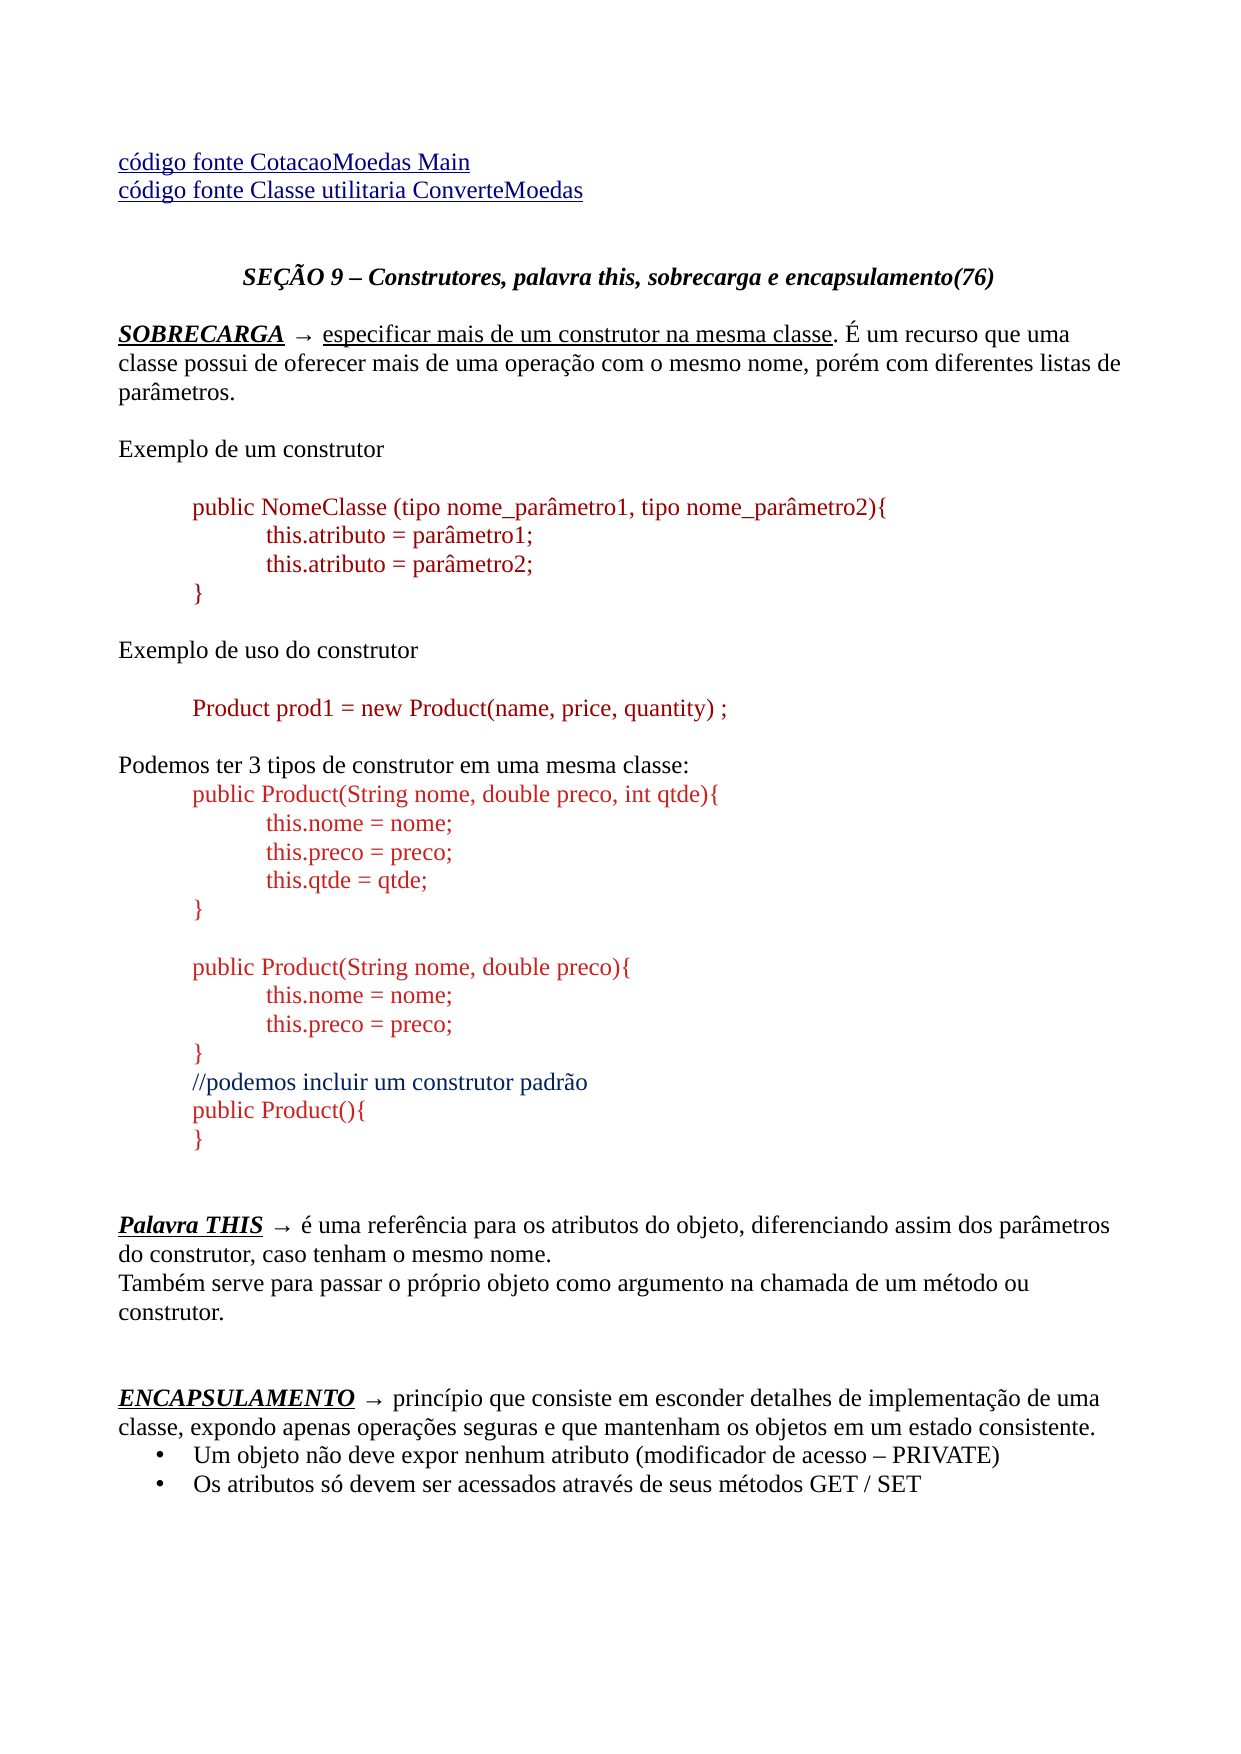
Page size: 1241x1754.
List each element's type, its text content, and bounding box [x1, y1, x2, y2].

text public Product(String nome, double preco){ [118, 952, 1122, 981]
text this.preco = preco; [118, 837, 1122, 866]
text this.atributo = parâmetro2; [118, 549, 1122, 578]
text Palavra THIS → é uma referência para os atributos do objeto, diferenciando assim dos parâmetros do construtor, caso tenham o mesmo nome. [118, 1211, 1122, 1268]
text } [118, 894, 1122, 923]
text this.preco = preco; [118, 1009, 1122, 1038]
text Product prod1 = new Product(name, price, quantity) ; [118, 693, 1122, 722]
text Podemos ter 3 tipos de construtor em uma mesma classe: [118, 751, 1122, 779]
text this.qtde = qtde; [118, 866, 1122, 894]
text SOBRECARGA → especificar mais de um construtor na mesma classe. É um recurso que uma classe possui de oferecer mais de uma operação com o mesmo nome, porém com diferentes listas de parâmetros. [118, 319, 1122, 406]
text public Product(String nome, double preco, int qtde){ [118, 779, 1122, 808]
text ENCAPSULAMENTO → princípio que consiste em esconder detalhes de implementação de uma classe, expondo apenas operações seguras e que mantenham os objetos em um estado consistente. [118, 1383, 1122, 1441]
text //podemos incluir um construtor padrão [118, 1067, 1122, 1096]
list Um objeto não deve expor nenhum atributo (modificador de acesso – PRIVATE) [156, 1441, 1122, 1469]
text Também serve para passar o próprio objeto como argumento na chamada de um método ou construtor. [118, 1268, 1122, 1326]
text this.nome = nome; [118, 808, 1122, 837]
text código fonte CotacaoMoedas Main [118, 147, 1122, 176]
list Os atributos só devem ser acessados através de seus métodos GET / SET [156, 1469, 1122, 1498]
text this.nome = nome; [118, 981, 1122, 1009]
text Exemplo de um construtor [118, 434, 1122, 463]
text public Product(){ [118, 1096, 1122, 1124]
text public NomeClasse (tipo nome_parâmetro1, tipo nome_parâmetro2){ [118, 492, 1122, 521]
text Exemplo de uso do construtor [118, 636, 1122, 664]
text } [118, 1124, 1122, 1153]
text SEÇÃO 9 – Construtores, palavra this, sobrecarga e encapsulamento(76) [118, 262, 1122, 291]
text código fonte Classe utilitaria ConverteMoedas [118, 176, 1122, 204]
text } [118, 1038, 1122, 1067]
text } [118, 578, 1122, 607]
text this.atributo = parâmetro1; [118, 521, 1122, 549]
